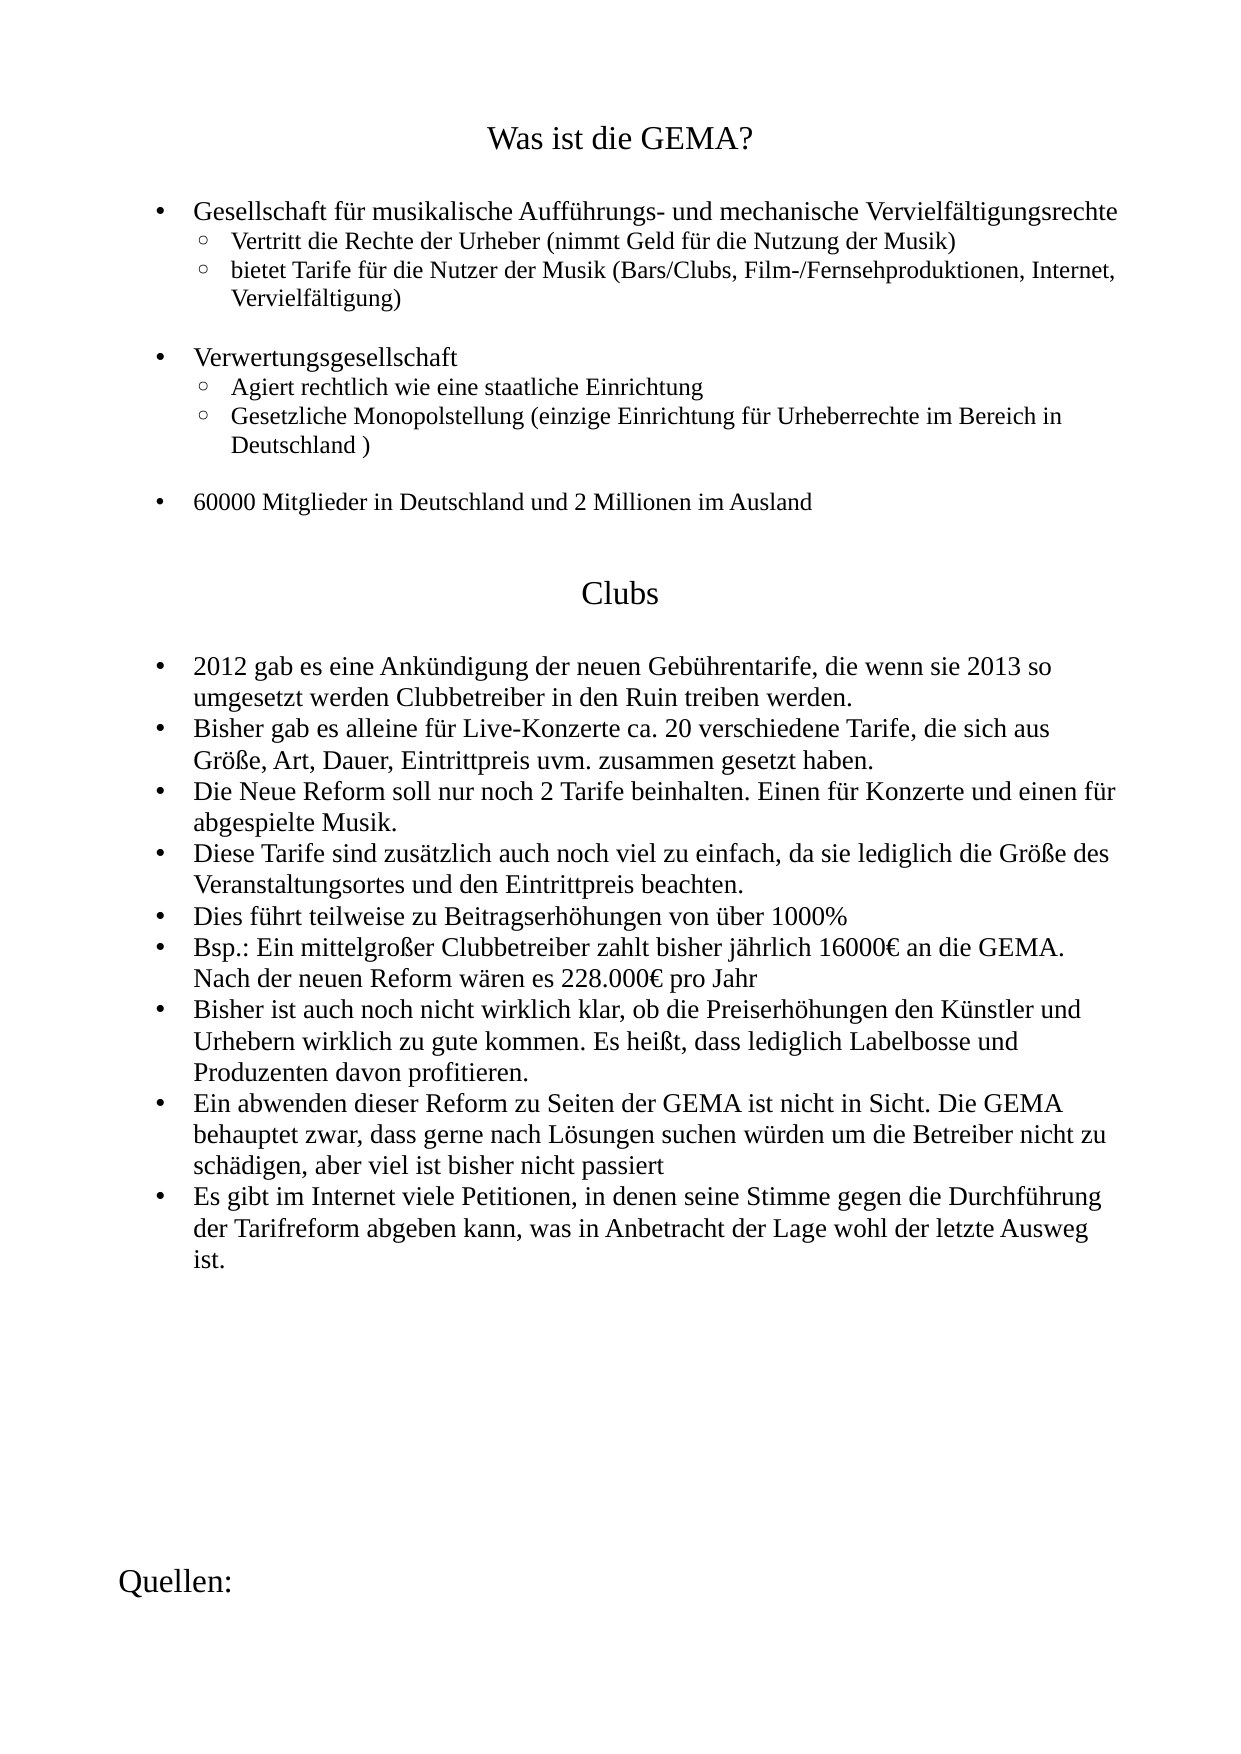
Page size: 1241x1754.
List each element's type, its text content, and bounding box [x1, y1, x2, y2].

list bietet Tarife für die Nutzer der Musik (Bars/Clubs, Film-/Fernsehproduktionen, Internet, Vervielfältigung) [193, 255, 1122, 312]
list Die Neue Reform soll nur noch 2 Tarife beinhalten. Einen für Konzerte und einen für abgespielte Musik. [156, 775, 1122, 837]
list Bsp.: Ein mittelgroßer Clubbetreiber zahlt bisher jährlich 16000€ an die GEMA. Nach der neuen Reform wären es 228.000€ pro Jahr [156, 931, 1122, 993]
list Bisher ist auch noch nicht wirklich klar, ob die Preiserhöhungen den Künstler und Urhebern wirklich zu gute kommen. Es heißt, dass lediglich Labelbosse und Produzenten davon profitieren. [156, 993, 1122, 1087]
text Clubs [118, 573, 1122, 612]
list Gesetzliche Monopolstellung (einzige Einrichtung für Urheberrechte im Bereich in Deutschland ) [193, 401, 1122, 458]
list Agiert rechtlich wie eine staatliche Einrichtung [193, 372, 1122, 401]
list Ein abwenden dieser Reform zu Seiten der GEMA ist nicht in Sicht. Die GEMA behauptet zwar, dass gerne nach Lösungen suchen würden um die Betreiber nicht zu schädigen, aber viel ist bisher nicht passiert [156, 1087, 1122, 1181]
list Dies führt teilweise zu Beitragserhöhungen von über 1000% [156, 900, 1122, 931]
list Vertritt die Rechte der Urheber (nimmt Geld für die Nutzung der Musik) [193, 226, 1122, 255]
list Gesellschaft für musikalische Aufführungs- und mechanische Vervielfältigungsrechte [156, 195, 1122, 226]
list Verwertungsgesellschaft [156, 341, 1122, 372]
list 60000 Mitglieder in Deutschland und 2 Millionen im Ausland [156, 487, 1122, 516]
text Was ist die GEMA? [118, 118, 1122, 156]
text Quellen: [118, 1562, 1122, 1600]
list 2012 gab es eine Ankündigung der neuen Gebührentarife, die wenn sie 2013 so umgesetzt werden Clubbetreiber in den Ruin treiben werden. [156, 650, 1122, 713]
list Bisher gab es alleine für Live-Konzerte ca. 20 verschiedene Tarife, die sich aus Größe, Art, Dauer, Eintrittpreis uvm. zusammen gesetzt haben. [156, 713, 1122, 775]
list Diese Tarife sind zusätzlich auch noch viel zu einfach, da sie lediglich die Größe des Veranstaltungsortes und den Eintrittpreis beachten. [156, 837, 1122, 900]
list Es gibt im Internet viele Petitionen, in denen seine Stimme gegen die Durchführung der Tarifreform abgeben kann, was in Anbetracht der Lage wohl der letzte Ausweg ist. [156, 1181, 1122, 1274]
